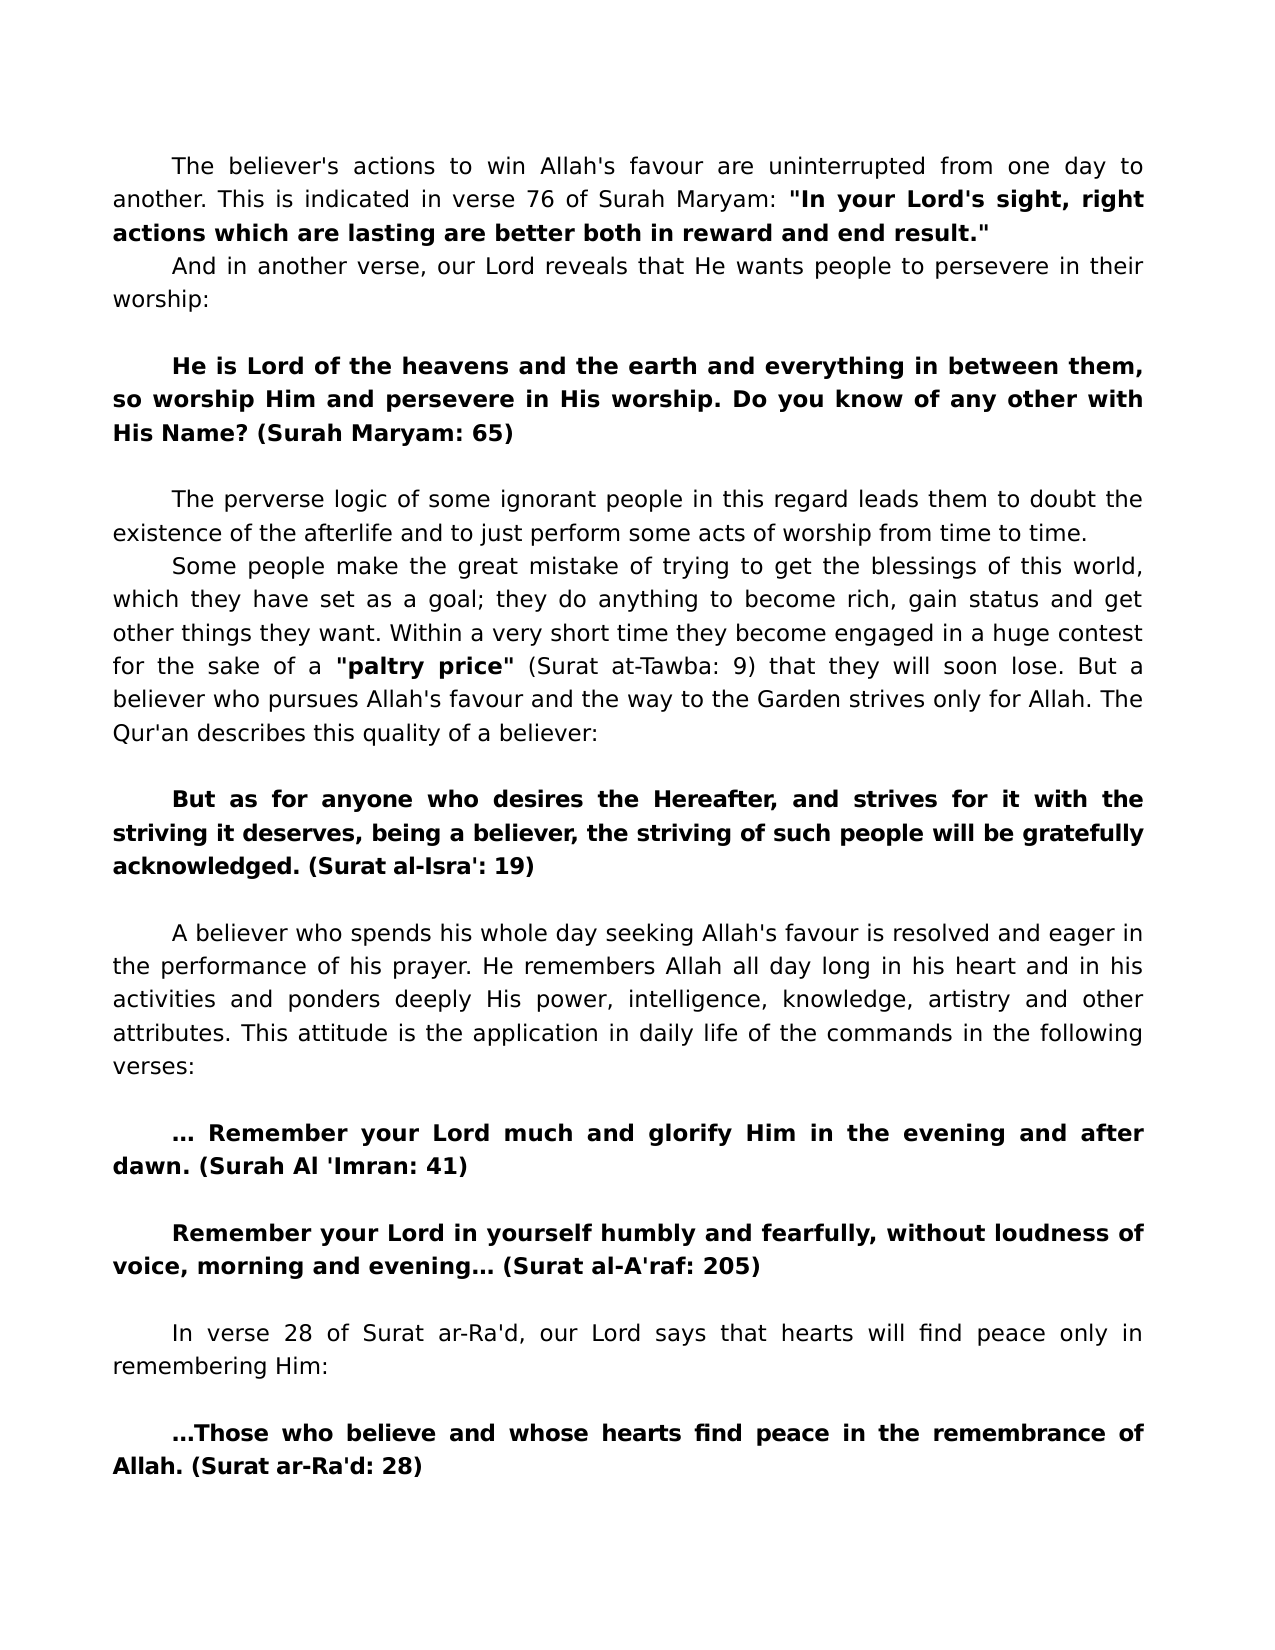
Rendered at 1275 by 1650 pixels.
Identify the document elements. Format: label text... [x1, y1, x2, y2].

text The believer's actions to win Allah's favour are uninterrupted from one day to another. This is indicated in verse 76 of Surah Maryam: "In your Lord's sight, right actions which are lasting are better both in reward and end result." [112, 148, 1145, 248]
text And in another verse, our Lord reveals that He wants people to persevere in their worship: [112, 248, 1145, 314]
text But as for anyone who desires the Hereafter, and strives for it with the striving it deserves, being a believer, the striving of such people will be gratefully acknowledged. (Surat al-Isra': 19) [112, 781, 1145, 881]
text The perverse logic of some ignorant people in this regard leads them to doubt the existence of the afterlife and to just perform some acts of worship from time to time. [112, 481, 1145, 548]
text In verse 28 of Surat ar-Ra'd, our Lord says that hearts will find peace only in remembering Him: [112, 1314, 1145, 1381]
text … Remember your Lord much and glorify Him in the evening and after dawn. (Surah Al 'Imran: 41) [112, 1114, 1145, 1181]
text Remember your Lord in yourself humbly and fearfully, without loudness of voice, morning and evening… (Surat al-A'raf: 205) [112, 1214, 1145, 1281]
text He is Lord of the heavens and the earth and everything in between them, so worship Him and persevere in His worship. Do you know of any other with His Name? (Surah Maryam: 65) [112, 348, 1145, 448]
text Some people make the great mistake of trying to get the blessings of this world, which they have set as a goal; they do anything to become rich, gain status and get other things they want. Within a very short time they become engaged in a huge contest for the sake of a "paltry price" (Surat at-Tawba: 9) that they will soon lose. But a believer who pursues Allah's favour and the way to the Garden strives only for Allah. The Qur'an describes this quality of a believer: [112, 548, 1145, 748]
text …Those who believe and whose hearts find peace in the remembrance of Allah. (Surat ar-Ra'd: 28) [112, 1414, 1145, 1481]
text A believer who spends his whole day seeking Allah's favour is resolved and eager in the performance of his prayer. He remembers Allah all day long in his heart and in his activities and ponders deeply His power, intelligence, knowledge, artistry and other attributes. This attitude is the application in daily life of the commands in the following verses: [112, 914, 1145, 1081]
